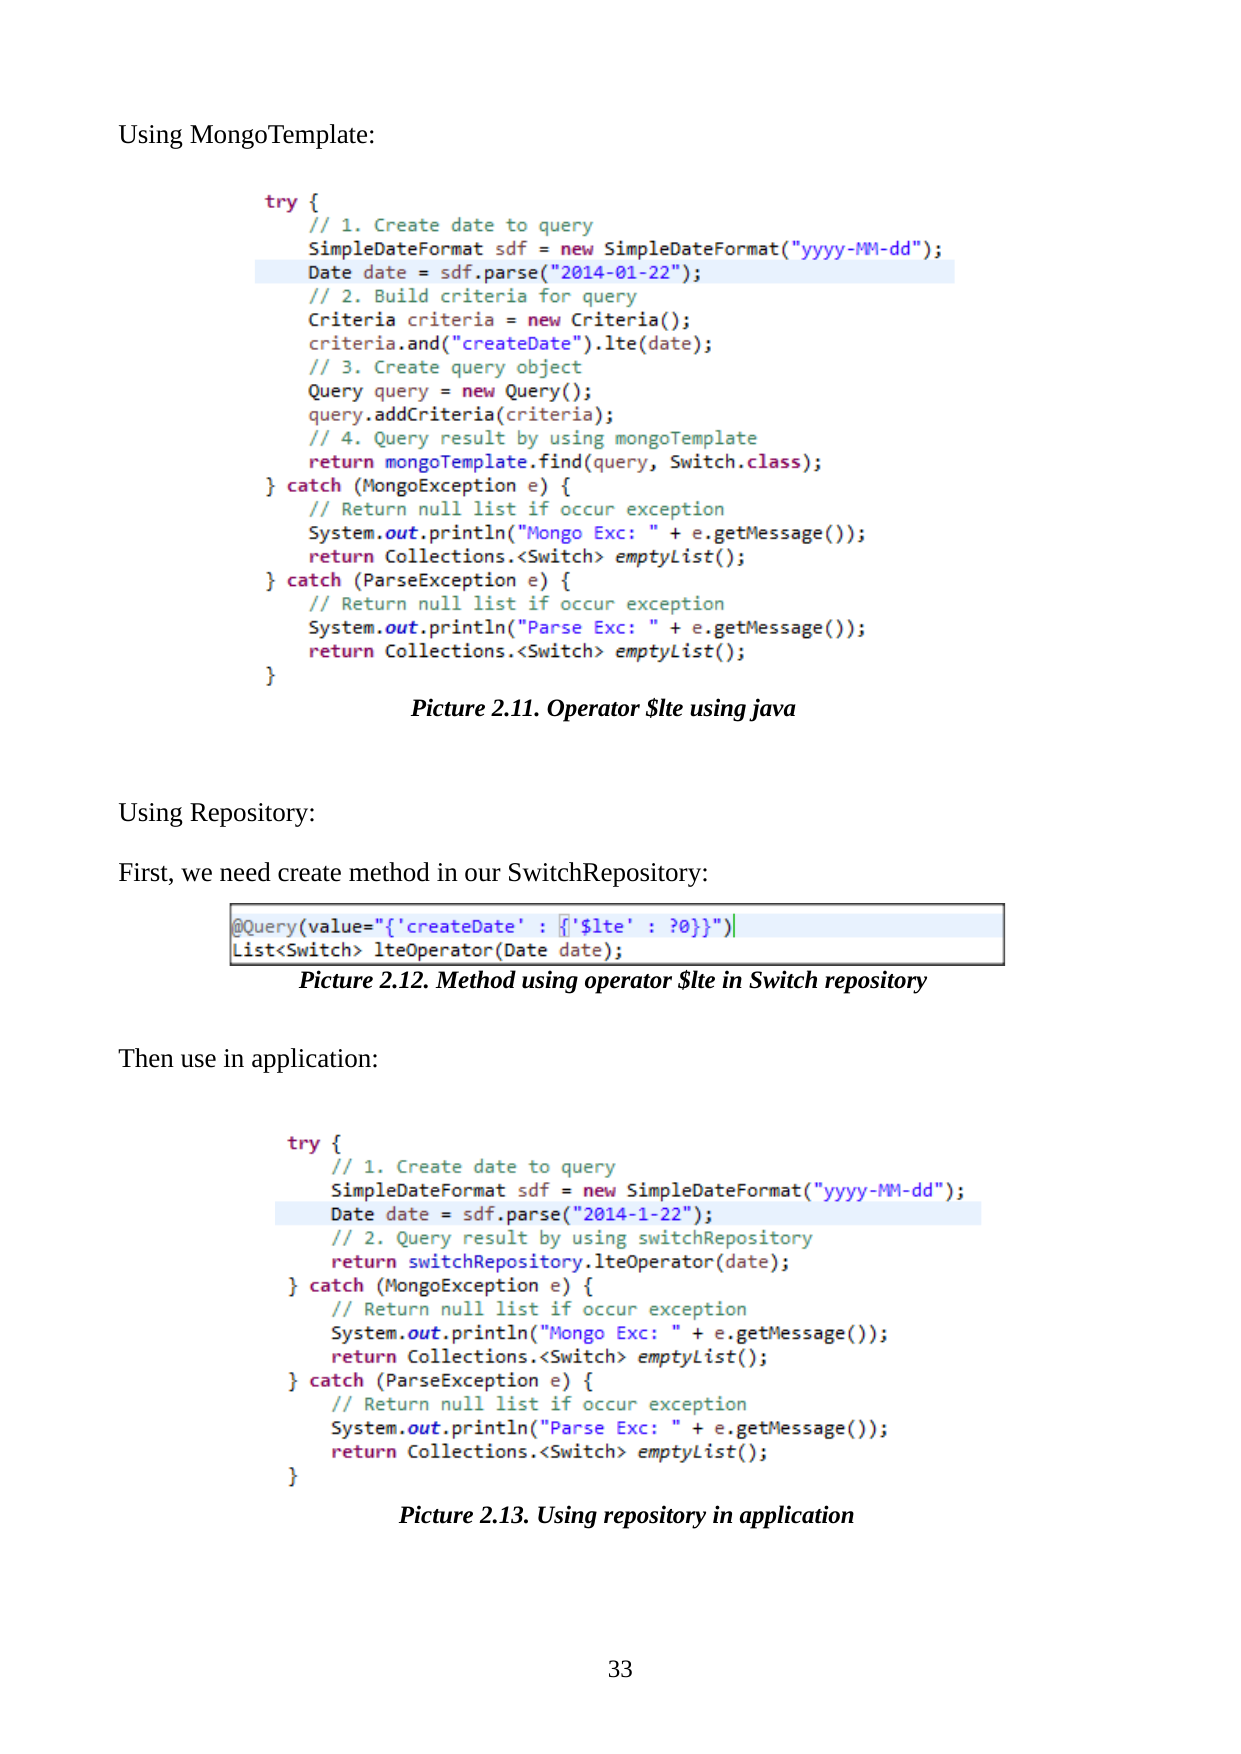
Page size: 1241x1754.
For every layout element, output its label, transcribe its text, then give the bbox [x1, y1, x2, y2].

text Using Repository: [118, 797, 1122, 828]
text Picture 2.13. Using repository in application [275, 1501, 981, 1529]
text Then use in application: [118, 1042, 1122, 1073]
text Picture 2.11. Operator $lte using java [254, 694, 954, 722]
text First, we need create method in our SwitchRepository: [118, 856, 1122, 887]
picture [229, 903, 1006, 966]
text Picture 2.12. Method using operator $lte in Switch repository [229, 966, 1005, 994]
text Using MongoTemplate: [118, 118, 1122, 149]
